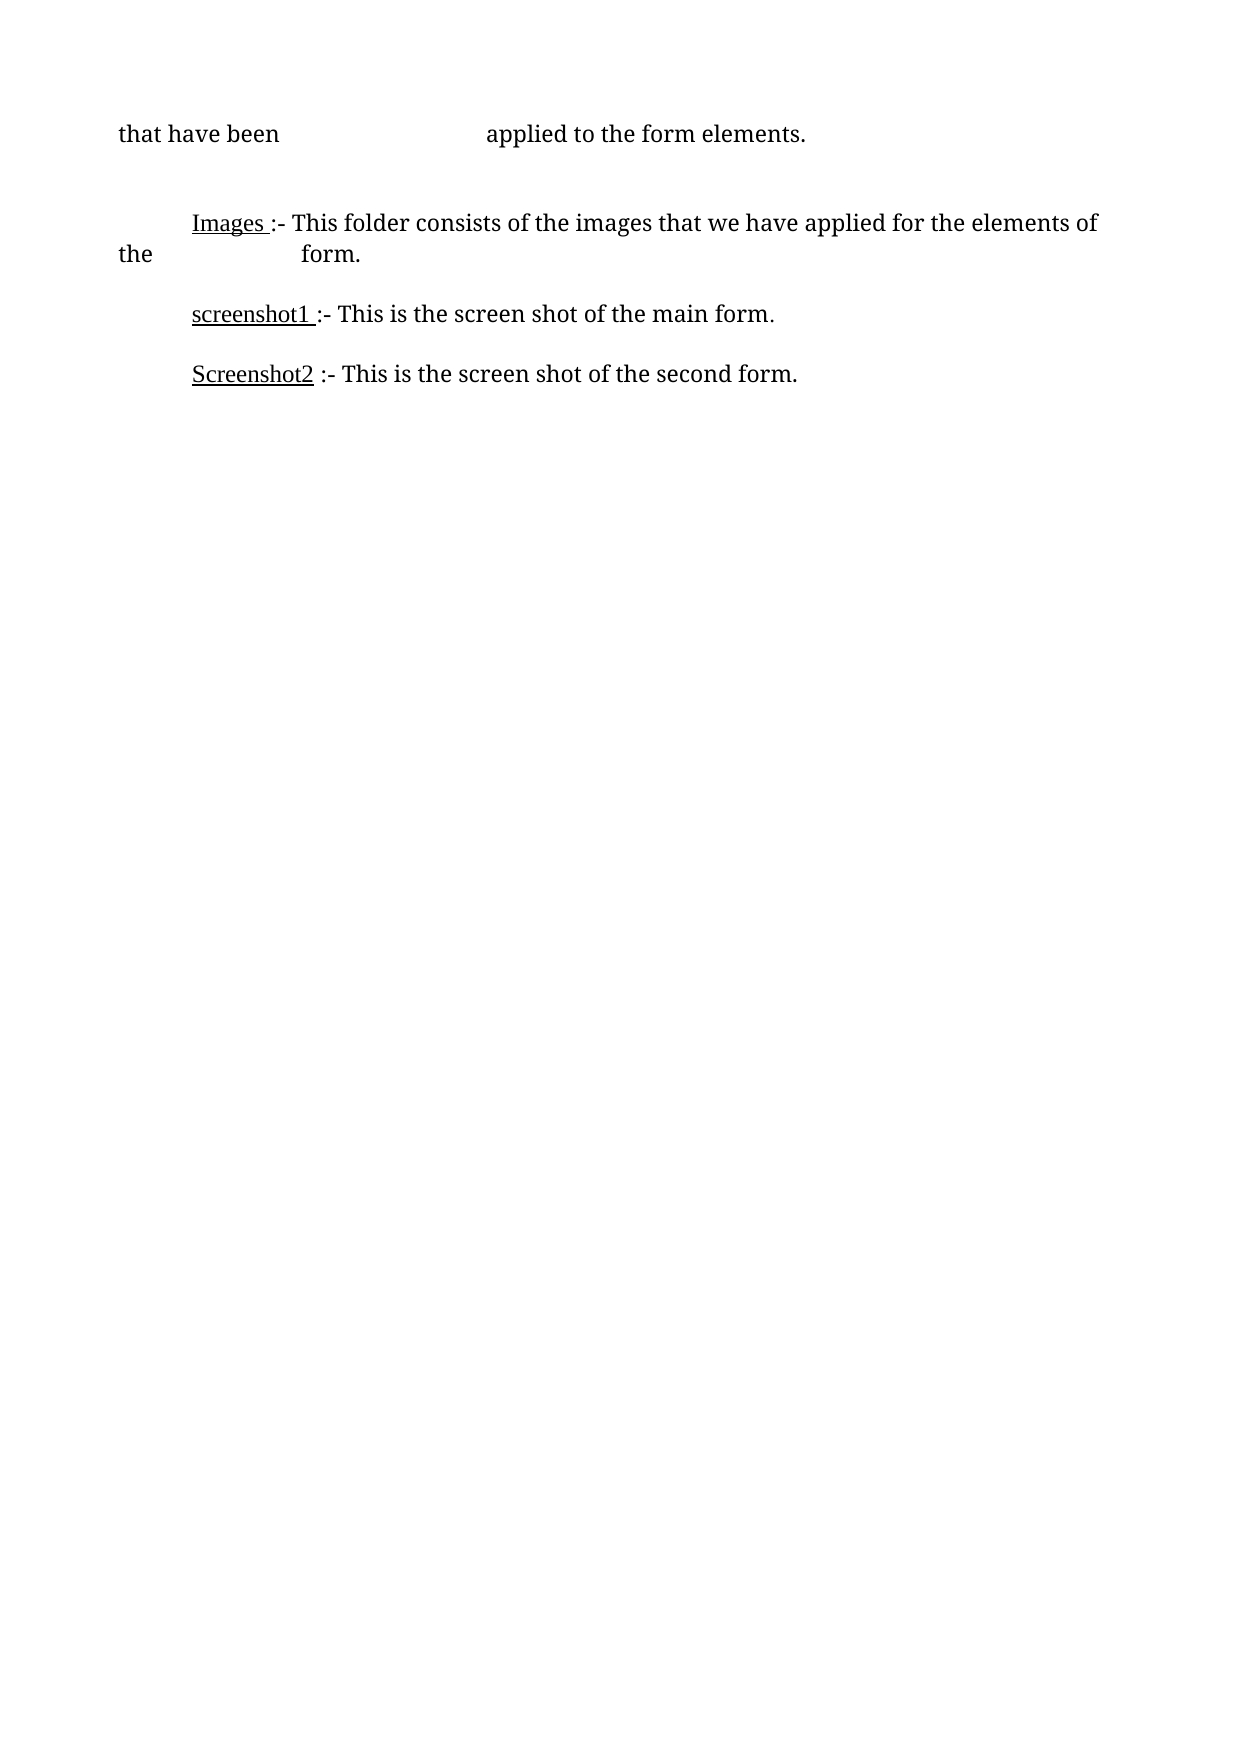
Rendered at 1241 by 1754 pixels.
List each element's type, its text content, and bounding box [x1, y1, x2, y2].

text Screenshot2 :- This is the screen shot of the second form. [118, 358, 1122, 389]
text screenshot1 :- This is the screen shot of the main form. [118, 298, 1122, 329]
text that have been applied to the form elements. [118, 118, 1122, 149]
text Images :- This folder consists of the images that we have applied for the elements of the form. [118, 207, 1122, 269]
